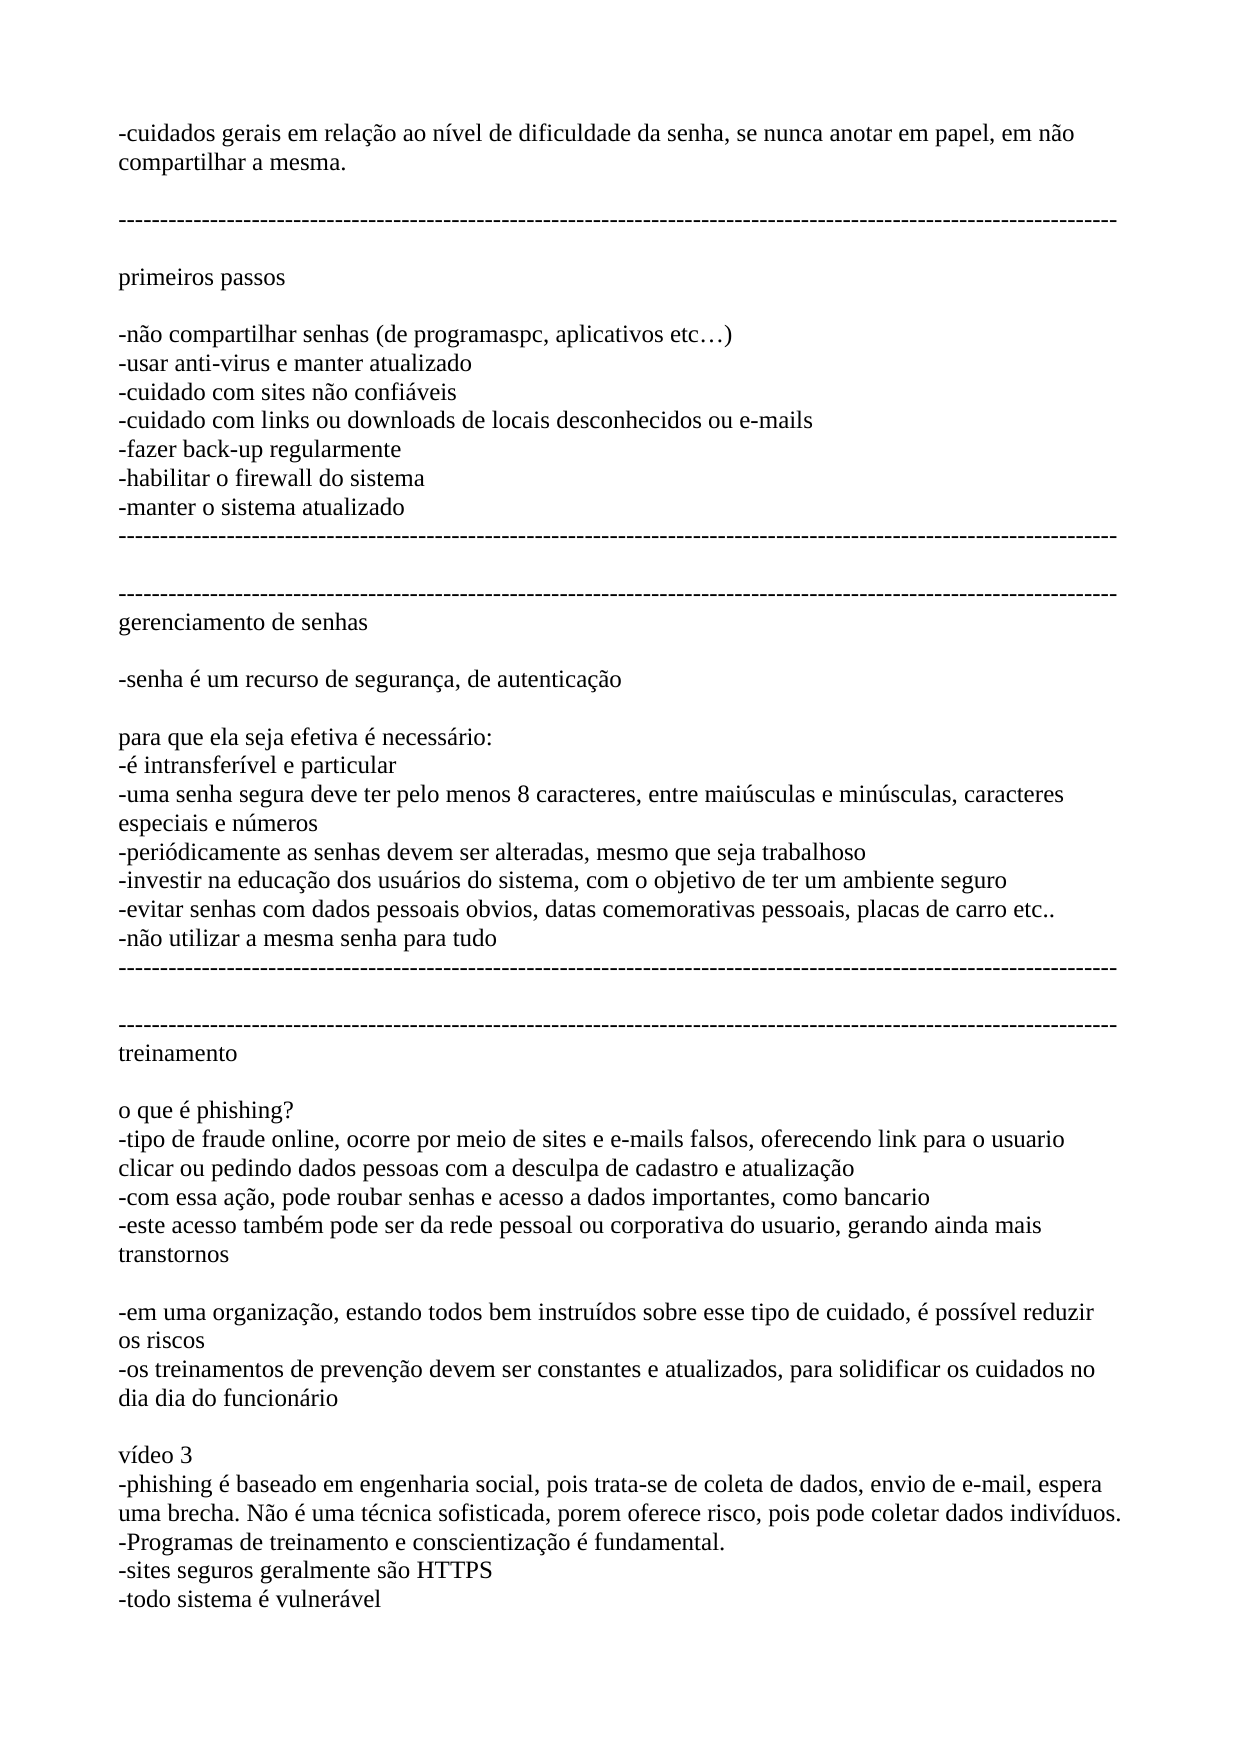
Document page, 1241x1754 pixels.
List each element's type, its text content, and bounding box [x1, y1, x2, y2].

text -uma senha segura deve ter pelo menos 8 caracteres, entre maiúsculas e minúsculas, caracteres especiais e números [118, 779, 1122, 837]
text -fazer back-up regularmente [118, 434, 1122, 463]
text para que ela seja efetiva é necessário: [118, 722, 1122, 751]
text ------------------------------------------------------------------------------------------------------------------------ [118, 521, 1122, 549]
text vídeo 3 [118, 1441, 1122, 1469]
text -sites seguros geralmente são HTTPS [118, 1556, 1122, 1584]
text treinamento [118, 1038, 1122, 1067]
text -não utilizar a mesma senha para tudo [118, 923, 1122, 952]
text -com essa ação, pode roubar senhas e acesso a dados importantes, como bancario [118, 1182, 1122, 1211]
text o que é phishing? [118, 1096, 1122, 1124]
text -phishing é baseado em engenharia social, pois trata-se de coleta de dados, envio de e-mail, espera uma brecha. Não é uma técnica sofisticada, porem oferece risco, pois pode coletar dados indivíduos. [118, 1469, 1122, 1527]
text -senha é um recurso de segurança, de autenticação [118, 664, 1122, 693]
text -os treinamentos de prevenção devem ser constantes e atualizados, para solidificar os cuidados no dia dia do funcionário [118, 1354, 1122, 1412]
text -cuidado com links ou downloads de locais desconhecidos ou e-mails [118, 406, 1122, 434]
text ------------------------------------------------------------------------------------------------------------------------ [118, 1009, 1122, 1038]
text primeiros passos [118, 262, 1122, 291]
text ------------------------------------------------------------------------------------------------------------------------ [118, 204, 1122, 233]
text -em uma organização, estando todos bem instruídos sobre esse tipo de cuidado, é possível reduzir os riscos [118, 1297, 1122, 1354]
text -habilitar o firewall do sistema [118, 463, 1122, 492]
text -não compartilhar senhas (de programaspc, aplicativos etc…) [118, 319, 1122, 348]
text -cuidado com sites não confiáveis [118, 377, 1122, 406]
text -é intransferível e particular [118, 751, 1122, 779]
text -periódicamente as senhas devem ser alteradas, mesmo que seja trabalhoso [118, 837, 1122, 866]
text -evitar senhas com dados pessoais obvios, datas comemorativas pessoais, placas de carro etc.. [118, 894, 1122, 923]
text ------------------------------------------------------------------------------------------------------------------------ [118, 952, 1122, 981]
text -usar anti-virus e manter atualizado [118, 348, 1122, 377]
text -investir na educação dos usuários do sistema, com o objetivo de ter um ambiente seguro [118, 866, 1122, 894]
text -manter o sistema atualizado [118, 492, 1122, 521]
text -todo sistema é vulnerável [118, 1584, 1122, 1613]
text gerenciamento de senhas [118, 607, 1122, 636]
text -tipo de fraude online, ocorre por meio de sites e e-mails falsos, oferecendo link para o usuario clicar ou pedindo dados pessoas com a desculpa de cadastro e atualização [118, 1124, 1122, 1182]
text -Programas de treinamento e conscientização é fundamental. [118, 1527, 1122, 1556]
text ------------------------------------------------------------------------------------------------------------------------ [118, 578, 1122, 607]
text -cuidados gerais em relação ao nível de dificuldade da senha, se nunca anotar em papel, em não compartilhar a mesma. [118, 118, 1122, 176]
text -este acesso também pode ser da rede pessoal ou corporativa do usuario, gerando ainda mais transtornos [118, 1211, 1122, 1268]
